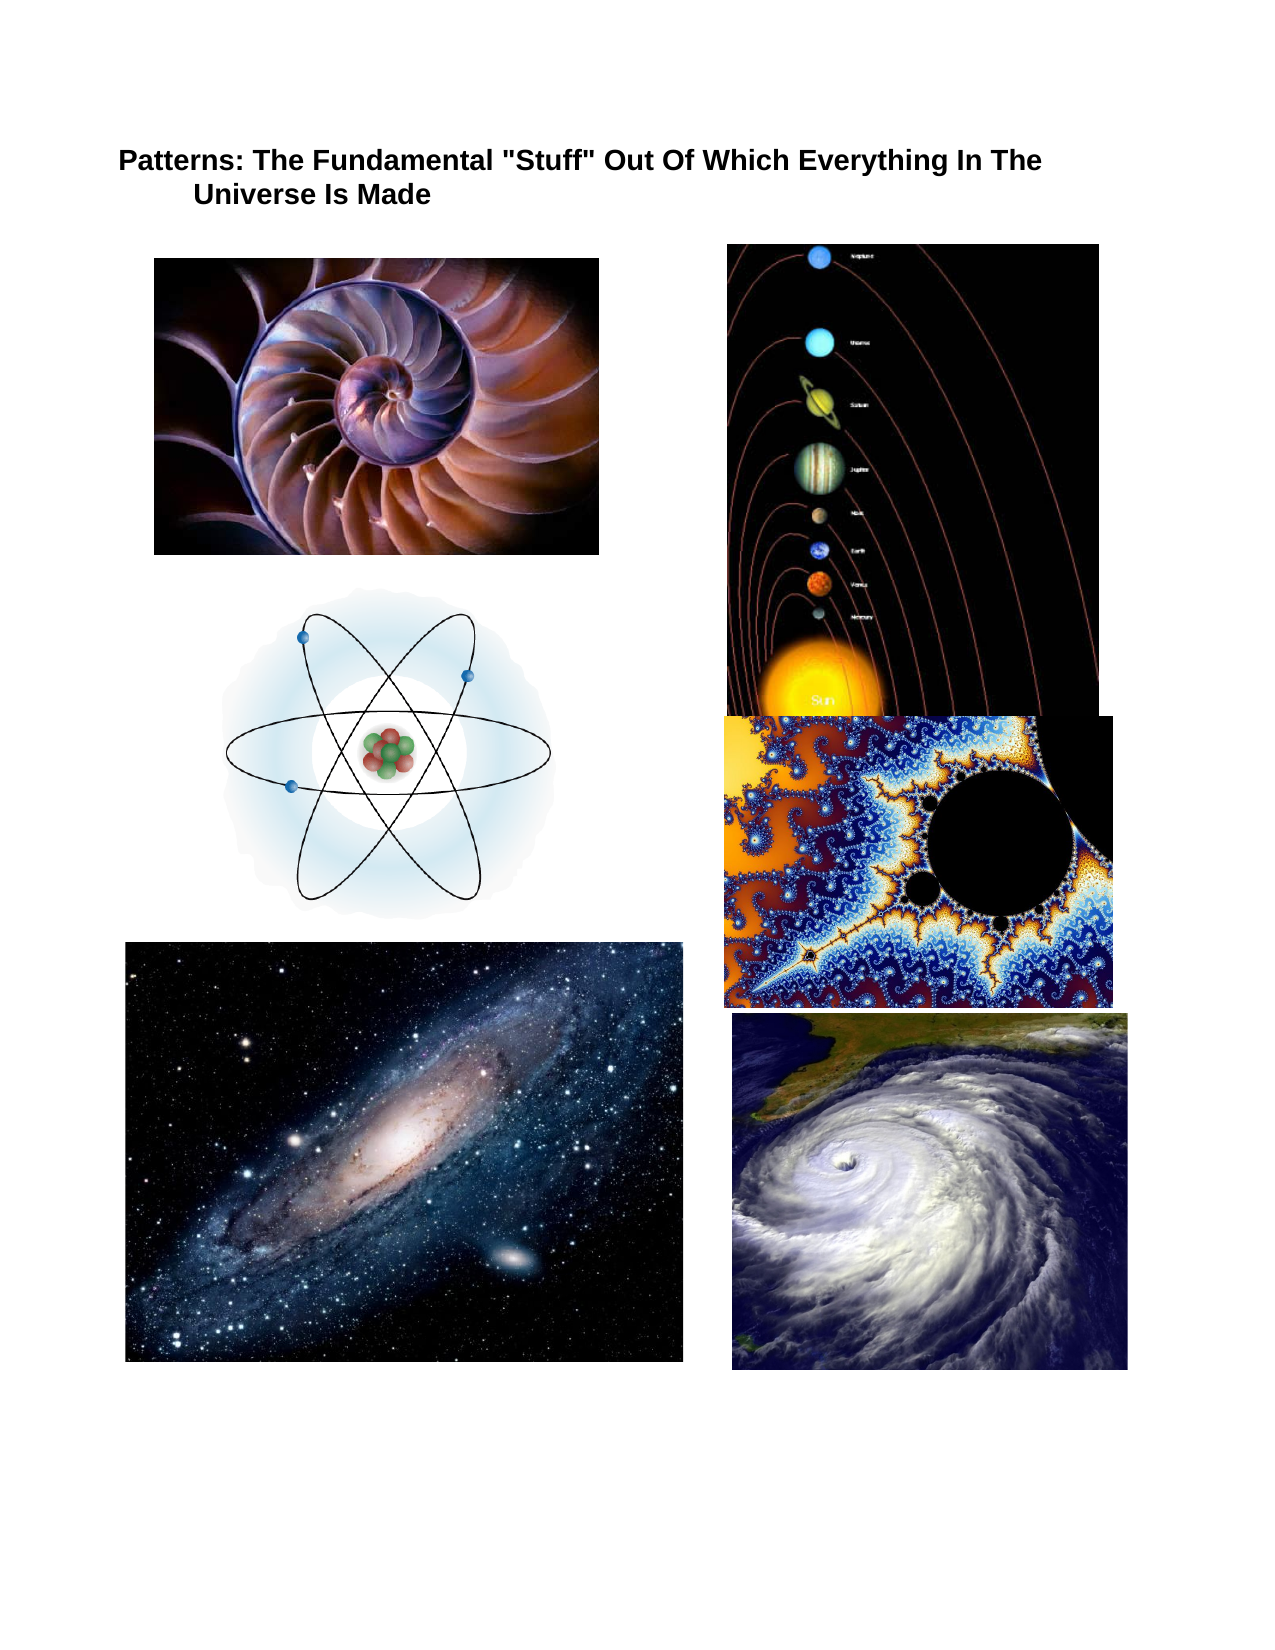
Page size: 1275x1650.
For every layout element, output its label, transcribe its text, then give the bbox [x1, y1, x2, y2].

picture [724, 244, 1113, 1008]
picture [732, 1013, 1128, 1370]
subtitle Patterns: The Fundamental "Stuff" Out Of Which Everything In The Universe Is Made [118, 143, 1157, 210]
picture [125, 942, 684, 1362]
picture [219, 583, 557, 922]
picture [154, 258, 599, 555]
